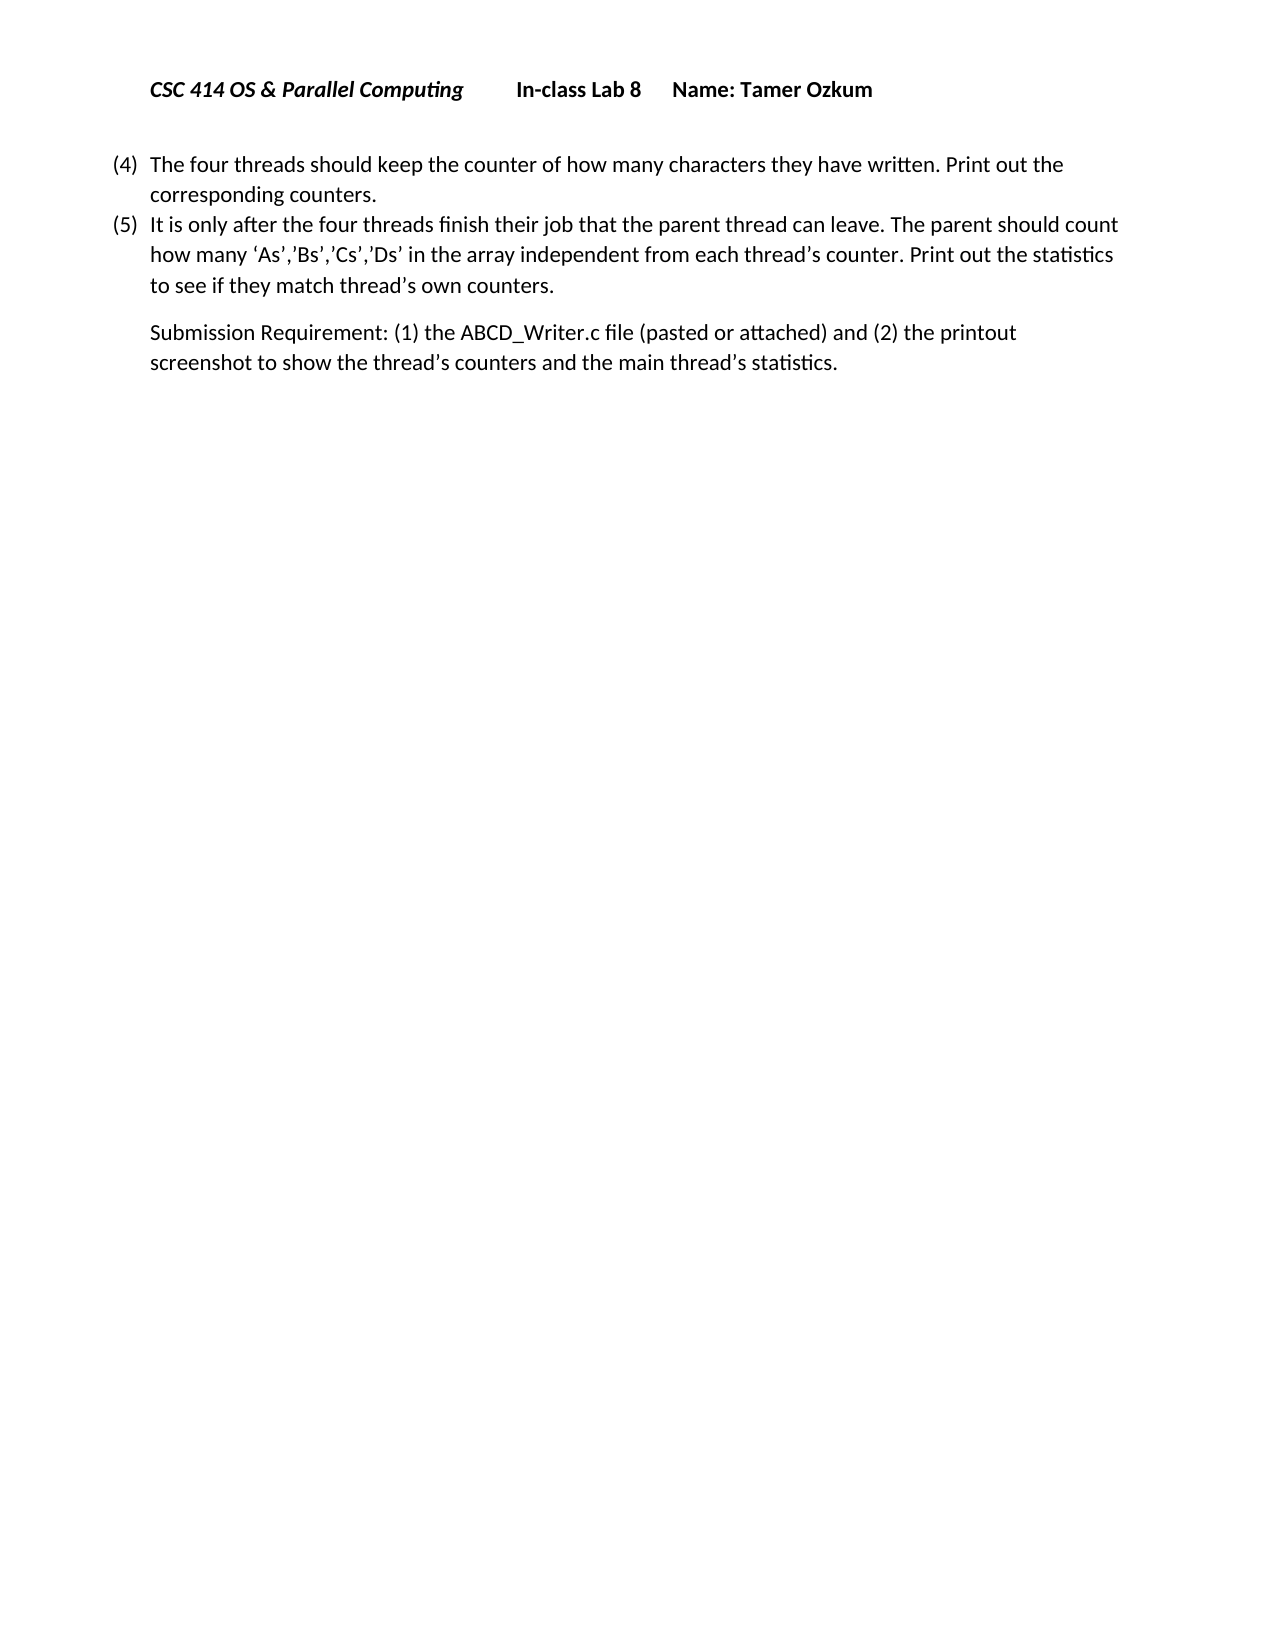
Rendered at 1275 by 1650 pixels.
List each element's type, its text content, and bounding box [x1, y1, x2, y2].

list The four threads should keep the counter of how many characters they have written. Print out the corresponding counters. [112, 150, 1125, 208]
text Submission Requirement: (1) the ABCD_Writer.c file (pasted or attached) and (2) the printout screenshot to show the thread’s counters and the main thread’s statistics. [150, 318, 1125, 376]
list It is only after the four threads finish their job that the parent thread can leave. The parent should count how many ‘As’,’Bs’,’Cs’,’Ds’ in the array independent from each thread’s counter. Print out the statistics to see if they match thread’s own counters. [112, 210, 1125, 299]
